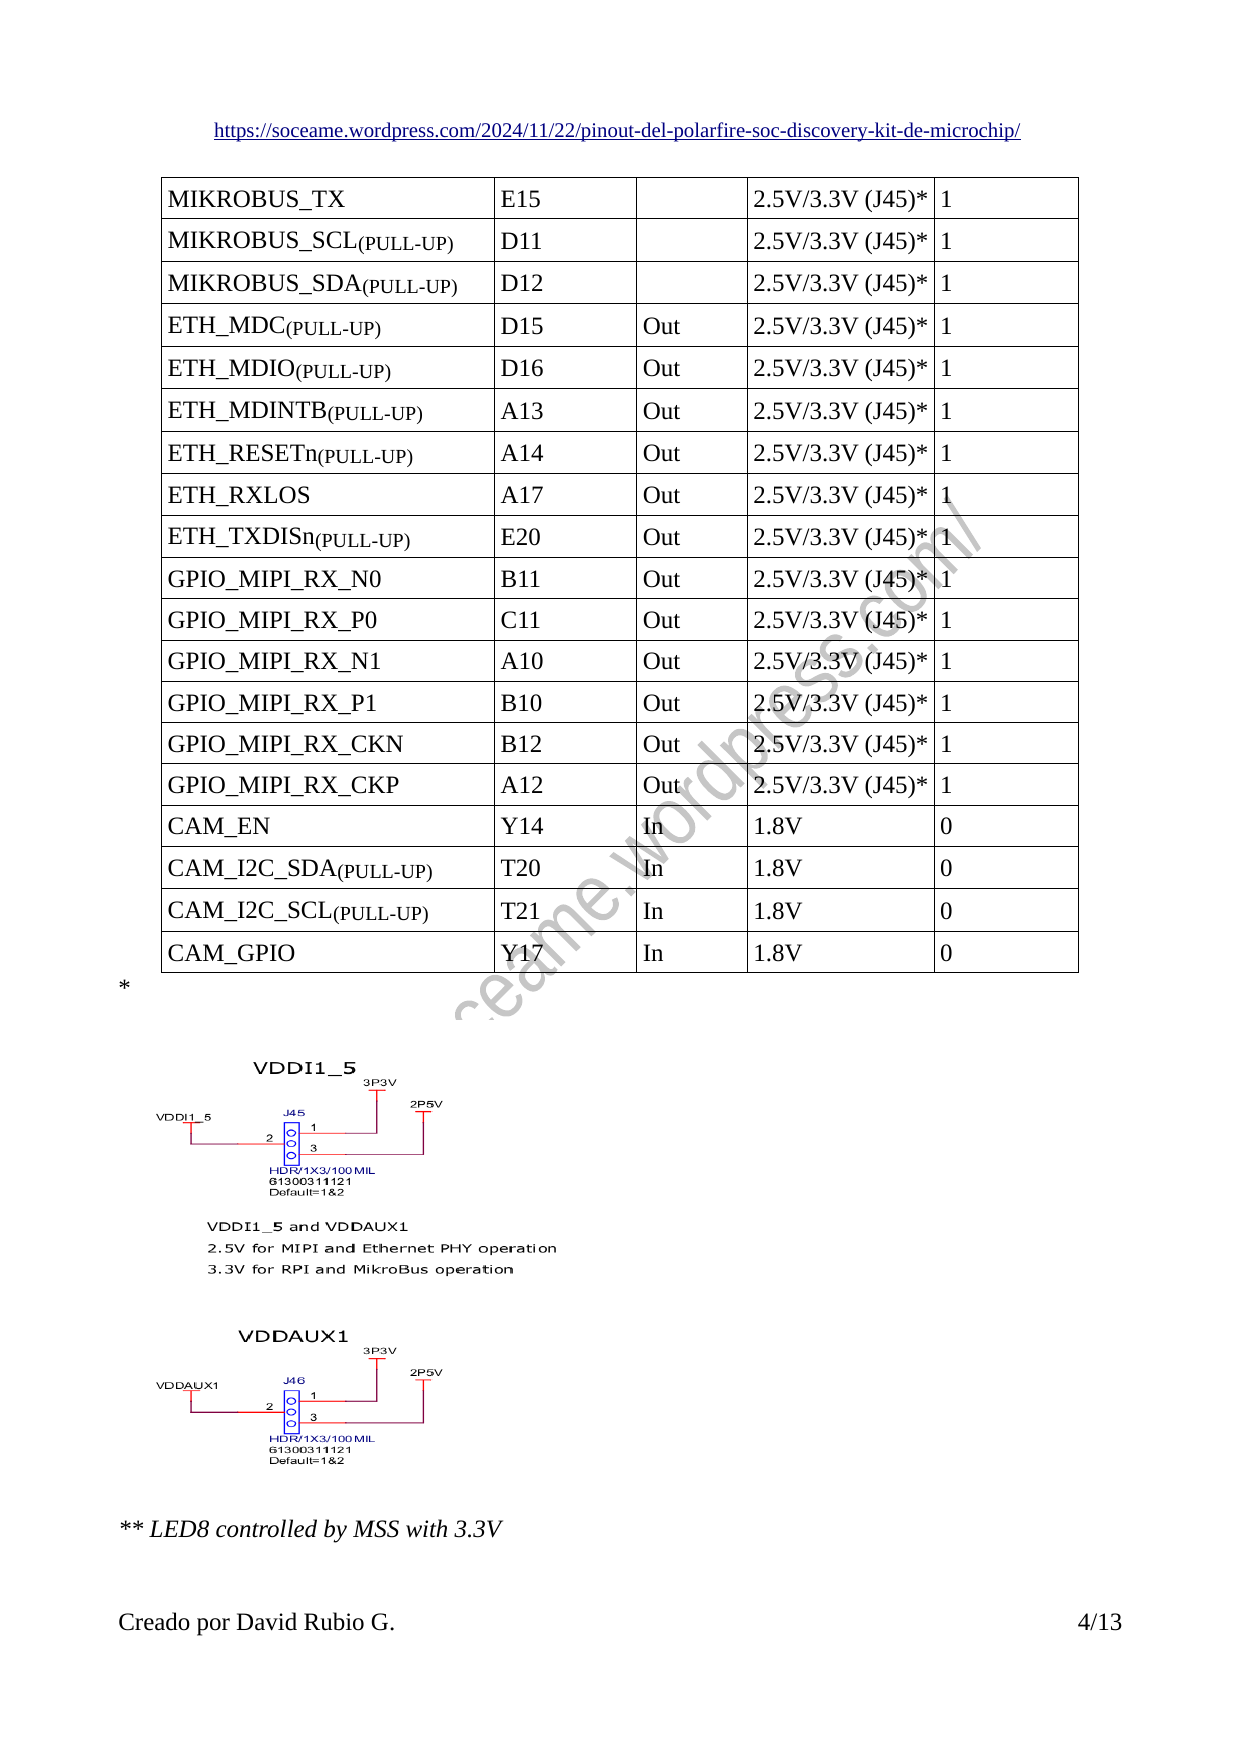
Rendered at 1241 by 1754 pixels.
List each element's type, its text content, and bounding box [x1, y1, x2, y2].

table_cell 0 [935, 806, 1078, 846]
table_cell B10 [495, 682, 636, 722]
table_cell Out [637, 474, 747, 514]
table_cell 1 [935, 516, 1078, 557]
table_cell ETH_TXDISn(PULL-UP) [162, 516, 494, 557]
table_cell In [637, 806, 657, 846]
table_cell 2.5V/3.3V (J45)* [892, 577, 920, 598]
table_cell 2.5V/3.3V (J45)* [748, 599, 934, 639]
table_cell In [637, 847, 747, 888]
table_cell 1 [935, 432, 1078, 473]
table_cell MIKROBUS_SDA(PULL-UP) [162, 262, 494, 303]
table_cell CAM_GPIO [162, 932, 494, 972]
table_cell 1 [935, 304, 1078, 346]
table_cell MIKROBUS_TX [162, 178, 494, 218]
table_cell 0 [935, 932, 1078, 972]
table_cell Y14 [495, 806, 636, 846]
table_cell Out [637, 723, 747, 763]
table_cell 2.5V/3.3V (J45)* [748, 262, 934, 303]
table_cell B11 [495, 558, 636, 598]
table_cell 1 [935, 723, 1078, 763]
table_cell 2.5V/3.3V (J45)* [748, 558, 921, 598]
table_cell In [637, 932, 747, 972]
table_cell ETH_RESETn(PULL-UP) [162, 432, 494, 473]
table_cell E15 [495, 178, 636, 218]
table_cell 1 [935, 389, 1078, 431]
table_cell 2.5V/3.3V (J45)* [748, 474, 934, 514]
table_cell 2.5V/3.3V (J45)* [918, 575, 934, 598]
table_cell 1.8V [748, 889, 934, 931]
table_cell 0 [935, 847, 1078, 888]
table_cell CAM_I2C_SDA(PULL-UP) [162, 847, 494, 888]
text * [118, 973, 1122, 1002]
table_cell Out [637, 516, 747, 557]
table_cell GPIO_MIPI_RX_P0 [162, 599, 494, 639]
table_cell 1 [935, 641, 1078, 681]
table_cell Out [637, 764, 747, 804]
table_cell Out [637, 558, 747, 598]
table_cell 1 [935, 474, 1078, 514]
table_cell 1 [935, 178, 1078, 218]
table_cell Out [637, 641, 747, 681]
table_cell ETH_MDINTB(PULL-UP) [162, 389, 494, 431]
table_cell [637, 262, 747, 303]
table_cell ETH_MDC(PULL-UP) [162, 304, 494, 346]
table_cell 1.8V [748, 847, 934, 888]
table_cell Out [637, 599, 747, 639]
table_cell MIKROBUS_SCL(PULL-UP) [162, 219, 494, 261]
table_cell T20 [495, 847, 636, 888]
table_cell In [660, 807, 689, 837]
table_cell A12 [495, 764, 636, 804]
table_cell 2.5V/3.3V (J45)* [748, 219, 934, 261]
table_cell 2.5V/3.3V (J45)* [808, 682, 934, 722]
table_cell Out [637, 389, 747, 431]
table_cell Y17 [495, 932, 636, 972]
table_cell ETH_MDIO(PULL-UP) [162, 347, 494, 388]
table_cell 2.5V/3.3V (J45)* [748, 641, 934, 681]
table_cell 2.5V/3.3V (J45)* [748, 389, 934, 431]
table_cell In [655, 806, 747, 846]
table_cell E20 [495, 516, 636, 557]
table_cell D15 [495, 304, 636, 346]
table_cell T21 [495, 889, 636, 931]
table_cell D12 [495, 262, 636, 303]
table_cell GPIO_MIPI_RX_CKP [162, 764, 494, 804]
table_cell GPIO_MIPI_RX_N1 [162, 641, 494, 681]
table_cell A17 [495, 474, 636, 514]
table_cell 1 [935, 599, 1078, 639]
table_cell 1.8V [748, 806, 934, 846]
table_cell 2.5V/3.3V (J45)* [748, 682, 831, 722]
table_cell 1 [935, 262, 1078, 303]
table_cell GPIO_MIPI_RX_P1 [162, 682, 494, 722]
table_cell D16 [495, 347, 636, 388]
table_cell GPIO_MIPI_RX_CKN [162, 723, 494, 763]
picture [118, 1020, 615, 1491]
table_cell 1 [935, 558, 1078, 598]
table_cell 1 [935, 682, 1078, 722]
table_cell 2.5V/3.3V (J45)* [748, 516, 934, 557]
text ** LED8 controlled by MSS with 3.3V [118, 1514, 1122, 1543]
table_cell 2.5V/3.3V (J45)* [748, 432, 934, 473]
table_cell A13 [495, 389, 636, 431]
table_cell Out [637, 682, 747, 722]
table_cell GPIO_MIPI_RX_N0 [162, 558, 494, 598]
table_cell 2.5V/3.3V (J45)* [748, 764, 934, 804]
table_cell D11 [495, 219, 636, 261]
table_cell 2.5V/3.3V (J45)* [748, 347, 934, 388]
table_cell A14 [495, 432, 636, 473]
table_cell Out [637, 432, 747, 473]
table_cell B12 [495, 723, 636, 763]
table_cell Out [637, 347, 747, 388]
table_cell 2.5V/3.3V (J45)* [748, 178, 934, 218]
table_cell In [637, 889, 747, 931]
table_cell CAM_I2C_SCL(PULL-UP) [162, 889, 494, 931]
table_cell [637, 219, 747, 261]
table_cell 2.5V/3.3V (J45)* [748, 304, 934, 346]
table_cell C11 [495, 599, 636, 639]
table_cell ETH_RXLOS [162, 474, 494, 514]
table_cell 0 [935, 889, 1078, 931]
table_cell 1 [935, 764, 1078, 804]
table_cell 1.8V [748, 932, 934, 972]
table_cell 2.5V/3.3V (J45)* [748, 723, 934, 763]
table_cell Out [637, 304, 747, 346]
table_cell A10 [495, 641, 636, 681]
table_cell 1 [935, 347, 1078, 388]
table_cell [637, 178, 747, 218]
table_cell 1 [935, 219, 1078, 261]
table_cell CAM_EN [162, 806, 494, 846]
